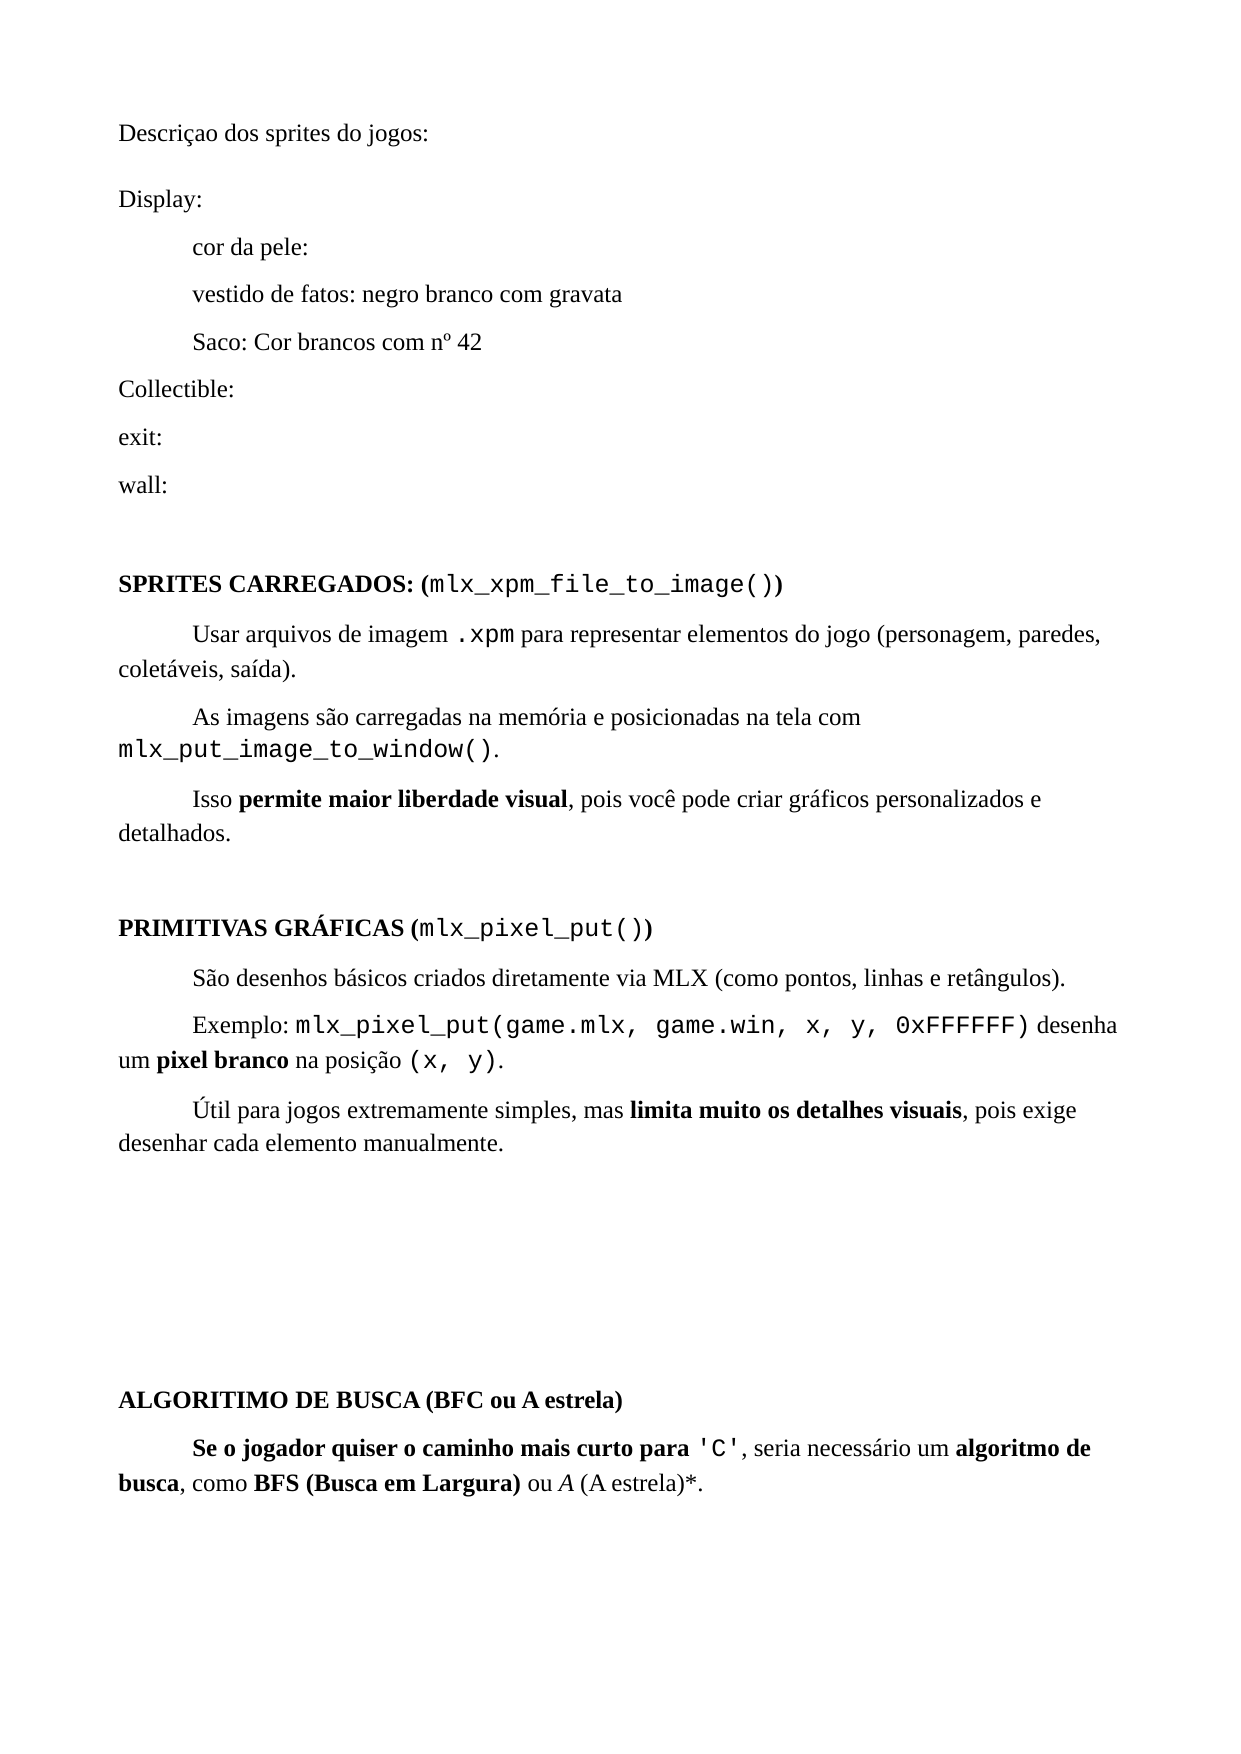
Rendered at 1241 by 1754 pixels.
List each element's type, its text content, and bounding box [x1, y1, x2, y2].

text Isso permite maior liberdade visual, pois você pode criar gráficos personalizados e detalhados. [118, 784, 1122, 846]
text ALGORITIMO DE BUSCA (BFC ou A estrela) [118, 1319, 1122, 1414]
text Exemplo: mlx_pixel_put(game.mlx, game.win, x, y, 0xFFFFFF) desenha um pixel branco na posição (x, y). [118, 1010, 1122, 1076]
text wall: SPRITES CARREGADOS: (mlx_xpm_file_to_image()) [118, 470, 1122, 600]
text São desenhos básicos criados diretamente via MLX (como pontos, linhas e retângulos). [118, 963, 1122, 992]
text vestido de fatos: negro branco com gravata [118, 279, 1122, 308]
text Usar arquivos de imagem .xpm para representar elementos do jogo (personagem, paredes, coletáveis, saída). [118, 619, 1122, 683]
text Útil para jogos extremamente simples, mas limita muito os detalhes visuais, pois exige desenhar cada elemento manualmente. [118, 1096, 1122, 1157]
text cor da pele: [118, 232, 1122, 261]
text exit: [118, 422, 1122, 451]
text Descriçao dos sprites do jogos: Display: [118, 118, 1122, 213]
text PRIMITIVAS GRÁFICAS (mlx_pixel_put()) [118, 913, 1122, 944]
text Se o jogador quiser o caminho mais curto para 'C', seria necessário um algoritmo de busca, como BFS (Busca em Largura) ou A (A estrela)*. [118, 1433, 1122, 1496]
text Collectible: [118, 374, 1122, 403]
text As imagens são carregadas na memória e posicionadas na tela com mlx_put_image_to_window(). [118, 702, 1122, 765]
text Saco: Cor brancos com nº 42 [118, 327, 1122, 356]
